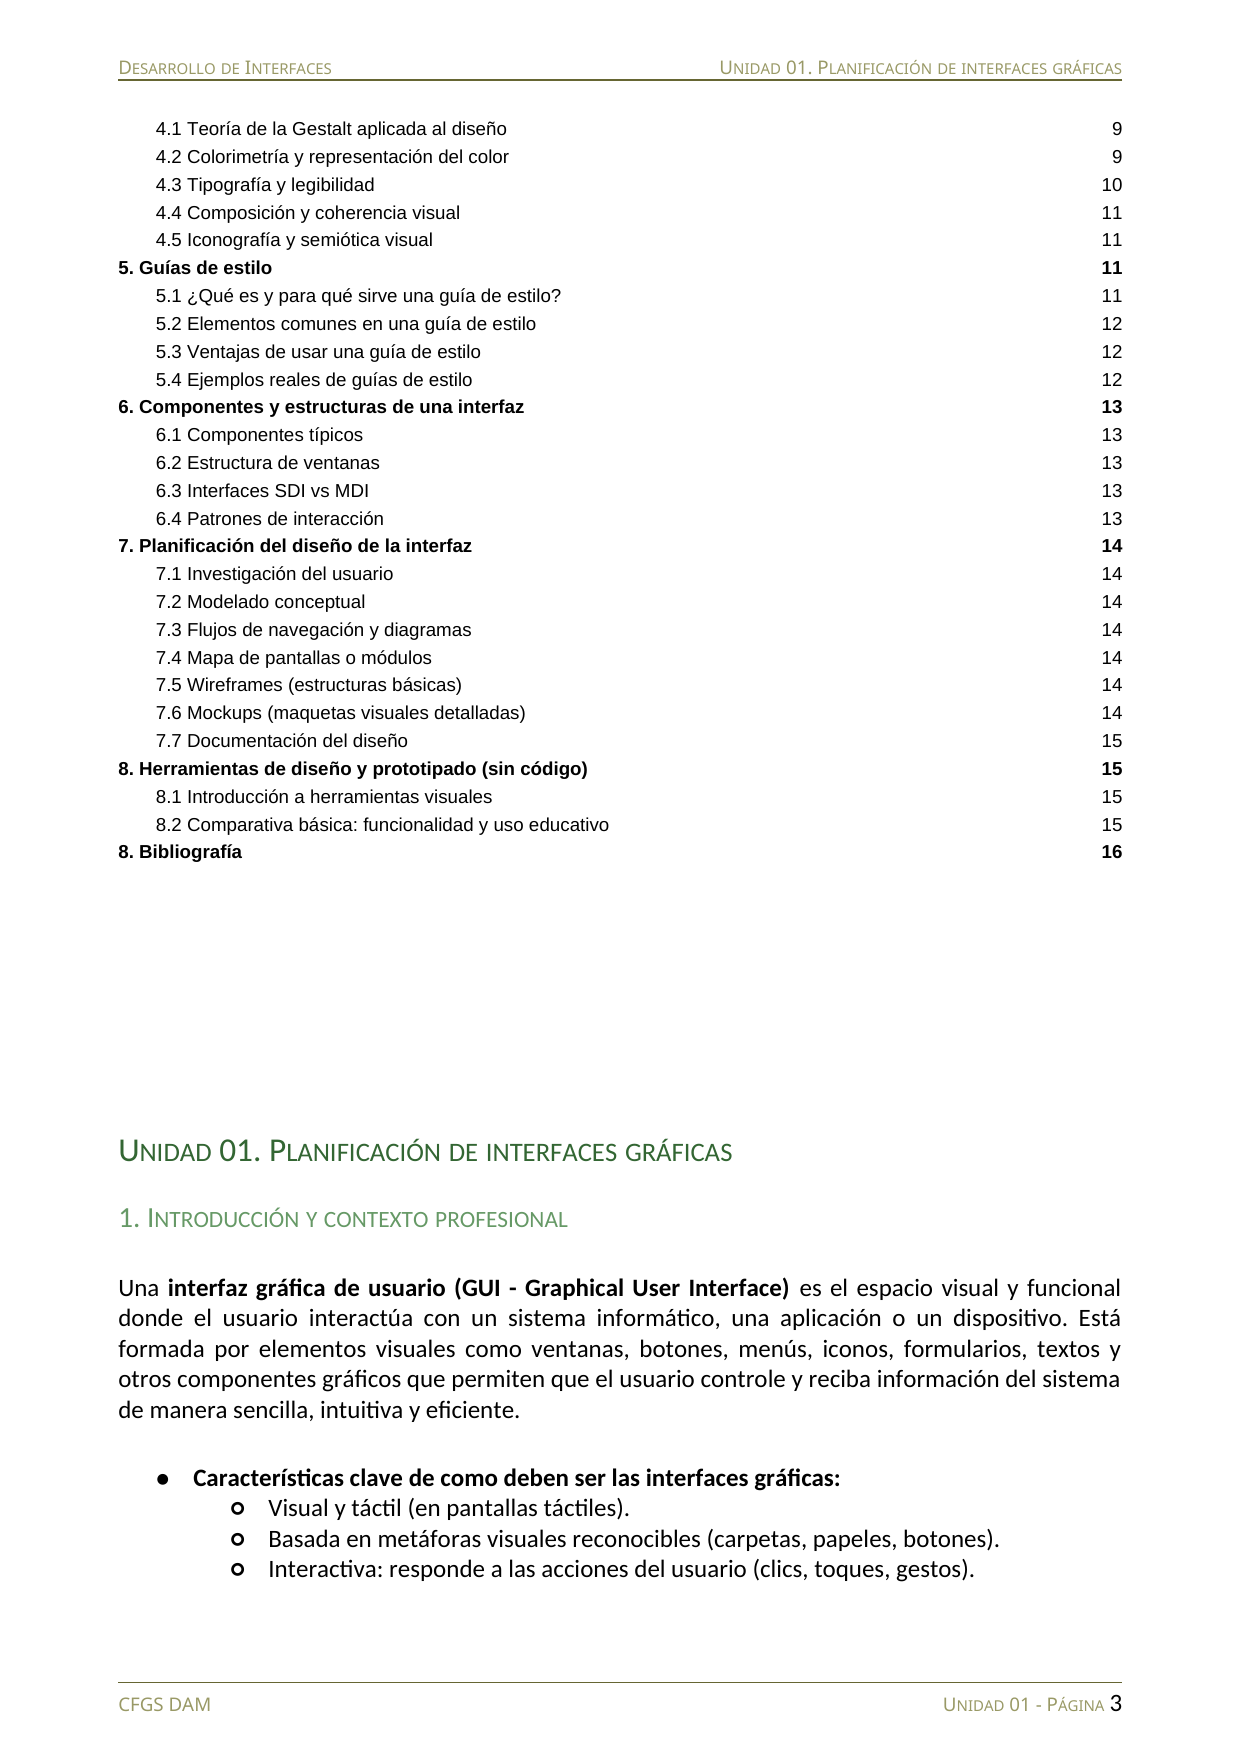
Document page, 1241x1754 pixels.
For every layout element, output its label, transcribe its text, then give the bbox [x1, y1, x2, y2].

text 7.7 Documentación del diseño 15 [156, 730, 1122, 751]
text 6. Componentes y estructuras de una interfaz 13 [118, 396, 1122, 418]
text Una interfaz gráfica de usuario (GUI - Graphical User Interface) es el espacio visual y funcional donde el usuario interactúa con un sistema informático, una aplicación o un dispositivo. Está formada por elementos visuales como ventanas, botones, menús, iconos, formularios, textos y otros componentes gráficos que permiten que el usuario controle y reciba información del sistema de manera sencilla, intuitiva y eficiente. [118, 1272, 1122, 1424]
text 8.1 Introducción a herramientas visuales 15 [156, 786, 1122, 807]
text 7.1 Investigación del usuario 14 [156, 563, 1122, 584]
text 7.3 Flujos de navegación y diagramas 14 [156, 619, 1122, 640]
list Basada en metáforas visuales reconocibles (carpetas, papeles, botones). [231, 1523, 1122, 1553]
text 4.3 Tipografía y legibilidad 10 [156, 174, 1122, 195]
text 8.2 Comparativa básica: funcionalidad y uso educativo 15 [156, 813, 1122, 835]
text 5. Guías de estilo 11 [118, 257, 1122, 279]
text 5.2 Elementos comunes en una guía de estilo 12 [156, 313, 1122, 334]
text 5.4 Ejemplos reales de guías de estilo 12 [156, 368, 1122, 390]
text 4.1 Teoría de la Gestalt aplicada al diseño 9 [156, 118, 1122, 139]
text 8. Bibliografía 16 [118, 841, 1122, 863]
text 8. Herramientas de diseño y prototipado (sin código) 15 [118, 758, 1122, 779]
text 5.3 Ventajas de usar una guía de estilo 12 [156, 341, 1122, 362]
text 4.4 Composición y coherencia visual 11 [156, 201, 1122, 223]
text 7.4 Mapa de pantallas o módulos 14 [156, 646, 1122, 668]
text 4.5 Iconografía y semiótica visual 11 [156, 229, 1122, 251]
text 6.4 Patrones de interacción 13 [156, 507, 1122, 529]
text 7.6 Mockups (maquetas visuales detalladas) 14 [156, 702, 1122, 724]
text 5.1 ¿Qué es y para qué sirve una guía de estilo? 11 [156, 285, 1122, 306]
text Unidad 01. Planificación de interfaces gráficas [118, 1129, 1122, 1169]
text 6.3 Interfaces SDI vs MDI 13 [156, 479, 1122, 501]
list Características clave de como deben ser las interfaces gráficas: [156, 1462, 1122, 1492]
text 7. Planificación del diseño de la interfaz 14 [118, 535, 1122, 557]
list Visual y táctil (en pantallas táctiles). [231, 1492, 1122, 1523]
text 6.1 Componentes típicos 13 [156, 424, 1122, 446]
text 6.2 Estructura de ventanas 13 [156, 452, 1122, 473]
list Interactiva: responde a las acciones del usuario (clics, toques, gestos). [231, 1553, 1122, 1584]
text 4.2 Colorimetría y representación del color 9 [156, 146, 1122, 167]
subtitle 1. Introducción y contexto profesional [118, 1199, 1122, 1234]
text 7.2 Modelado conceptual 14 [156, 591, 1122, 612]
text 7.5 Wireframes (estructuras básicas) 14 [156, 674, 1122, 696]
